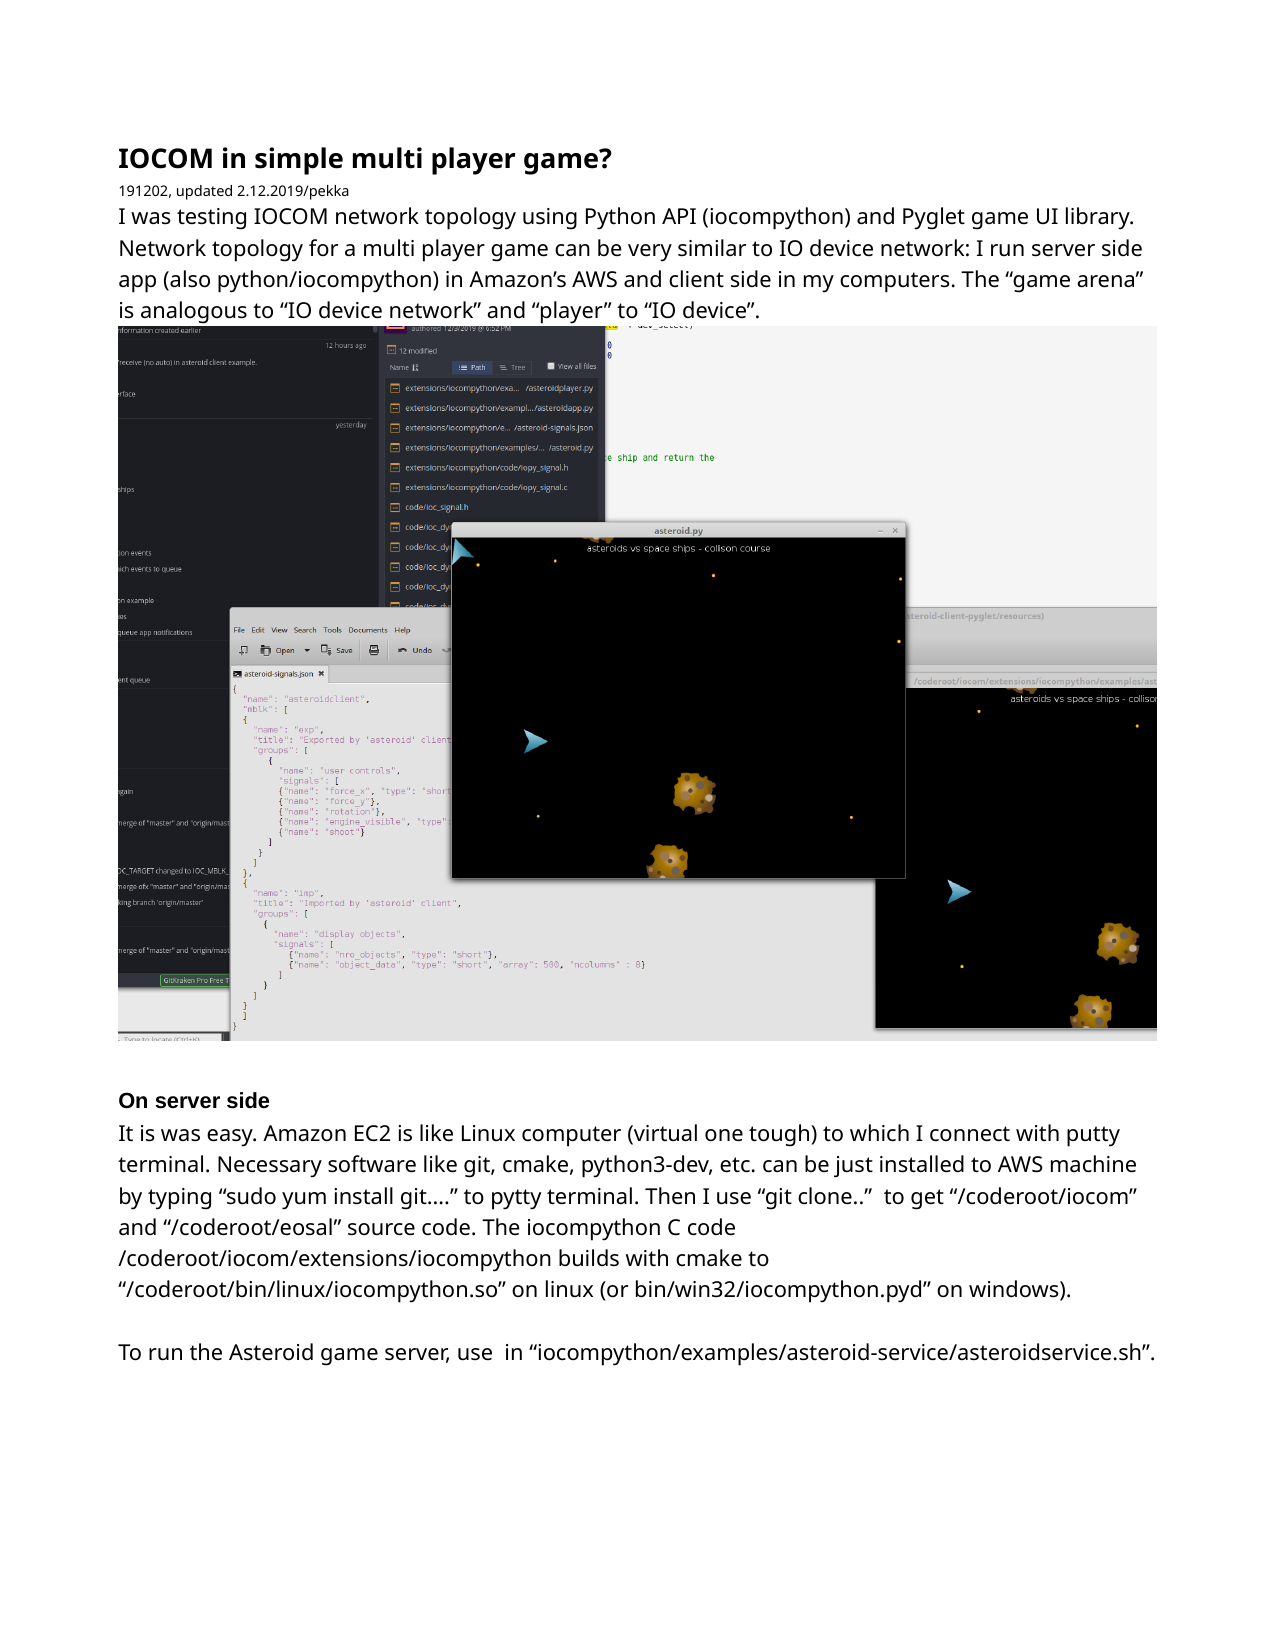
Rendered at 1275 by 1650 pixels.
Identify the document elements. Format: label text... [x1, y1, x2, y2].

text 191202, updated 2.12.2019/pekka [118, 181, 1157, 200]
text It is was easy. Amazon EC2 is like Linux computer (virtual one tough) to which I connect with putty terminal. Necessary software like git, cmake, python3-dev, etc. can be just installed to AWS machine by typing “sudo yum install git….” to pytty terminal. Then I use “git clone..” to get “/coderoot/iocom” and “/coderoot/eosal” source code. The iocompython C code /coderoot/iocom/extensions/iocompython builds with cmake to “/coderoot/bin/linux/iocompython.so” on linux (or bin/win32/iocompython.pyd” on windows). [118, 1118, 1157, 1304]
text To run the Asteroid game server, use in “iocompython/examples/asteroid-service/asteroidservice.sh”. [118, 1337, 1157, 1367]
picture [118, 326, 1157, 1041]
subtitle IOCOM in simple multi player game? [118, 139, 1157, 176]
subtitle On server side [118, 1088, 1157, 1114]
text I was testing IOCOM network topology using Python API (iocompython) and Pyglet game UI library. Network topology for a multi player game can be very similar to IO device network: I run server side app (also python/iocompython) in Amazon’s AWS and client side in my computers. The “game arena” is analogous to “IO device network” and “player” to “IO device”. [118, 201, 1157, 325]
